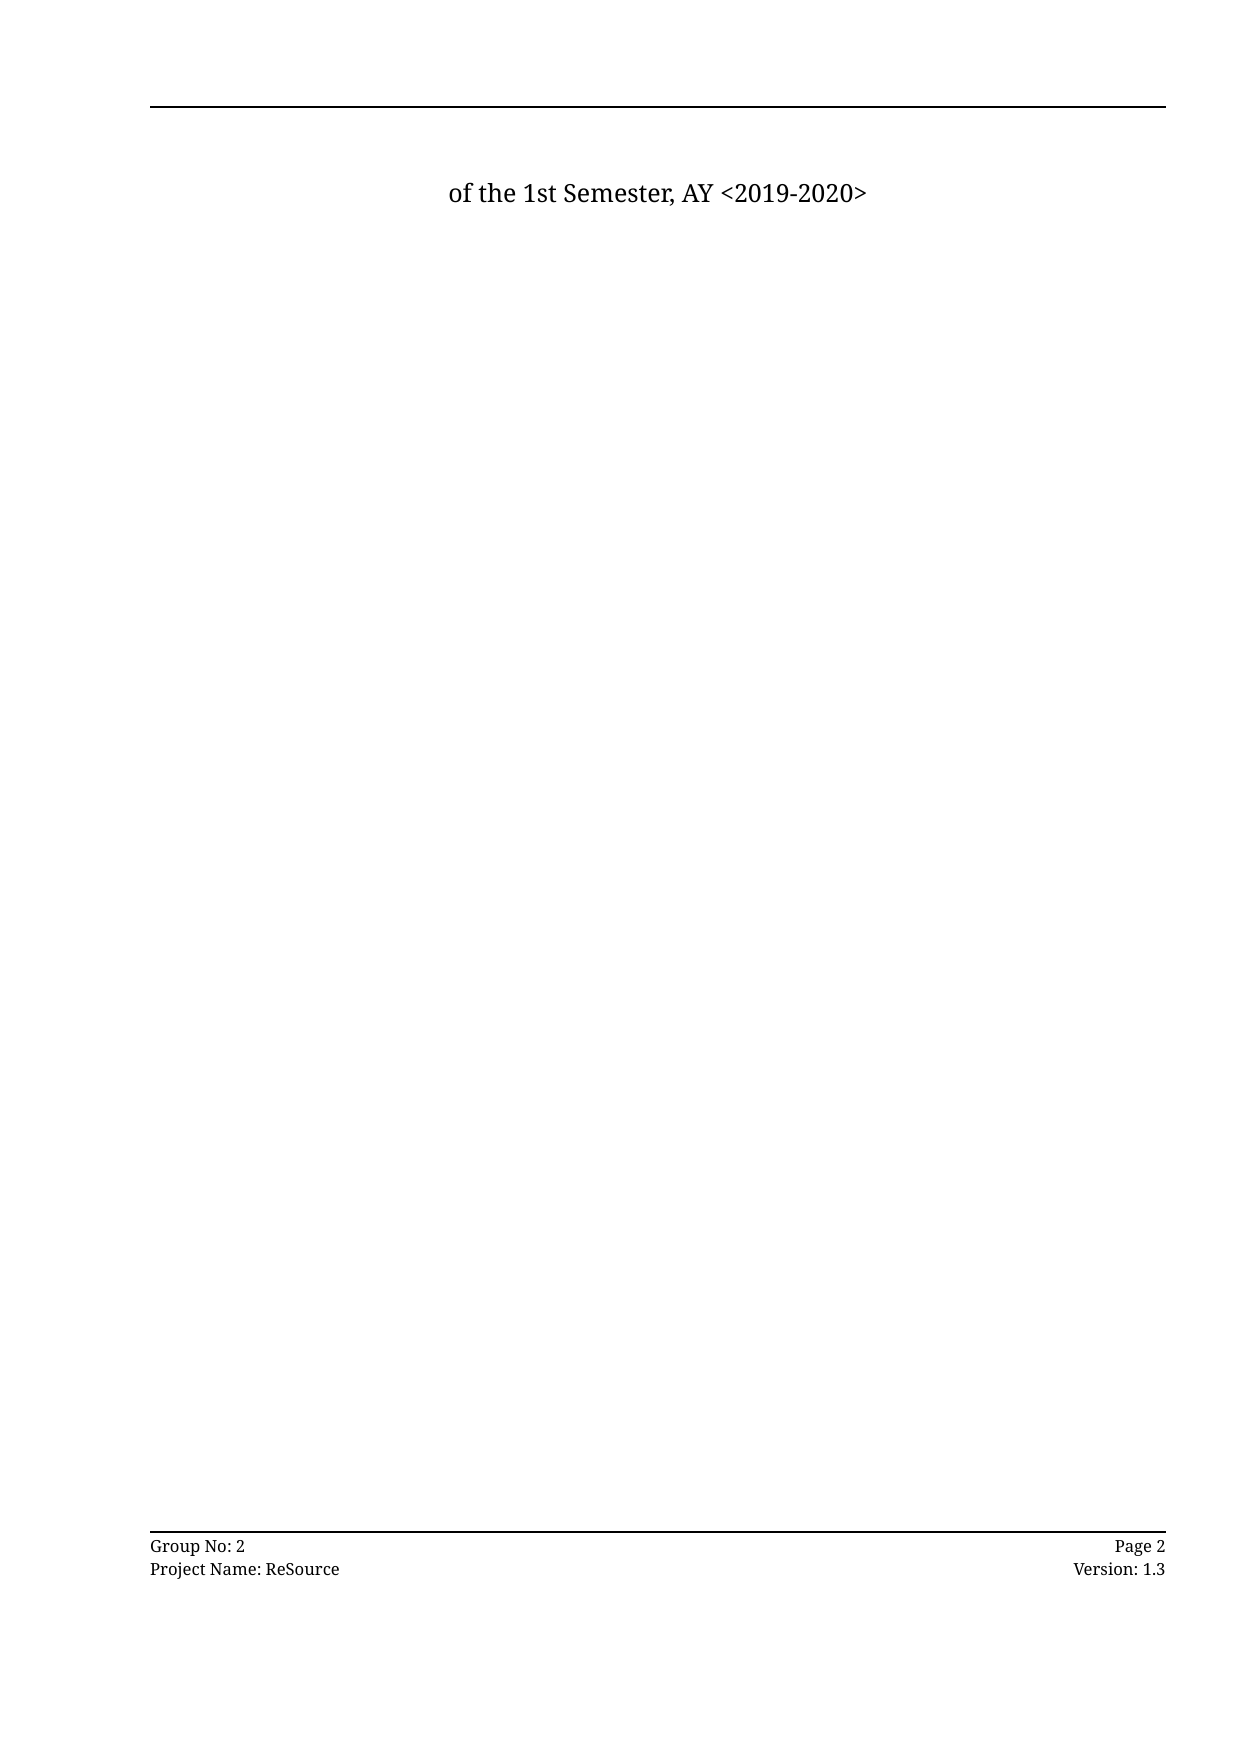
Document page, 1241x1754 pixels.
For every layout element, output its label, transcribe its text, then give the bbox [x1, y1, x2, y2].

subtitle of the 1st Semester, AY <2019-2020> [150, 175, 1166, 209]
